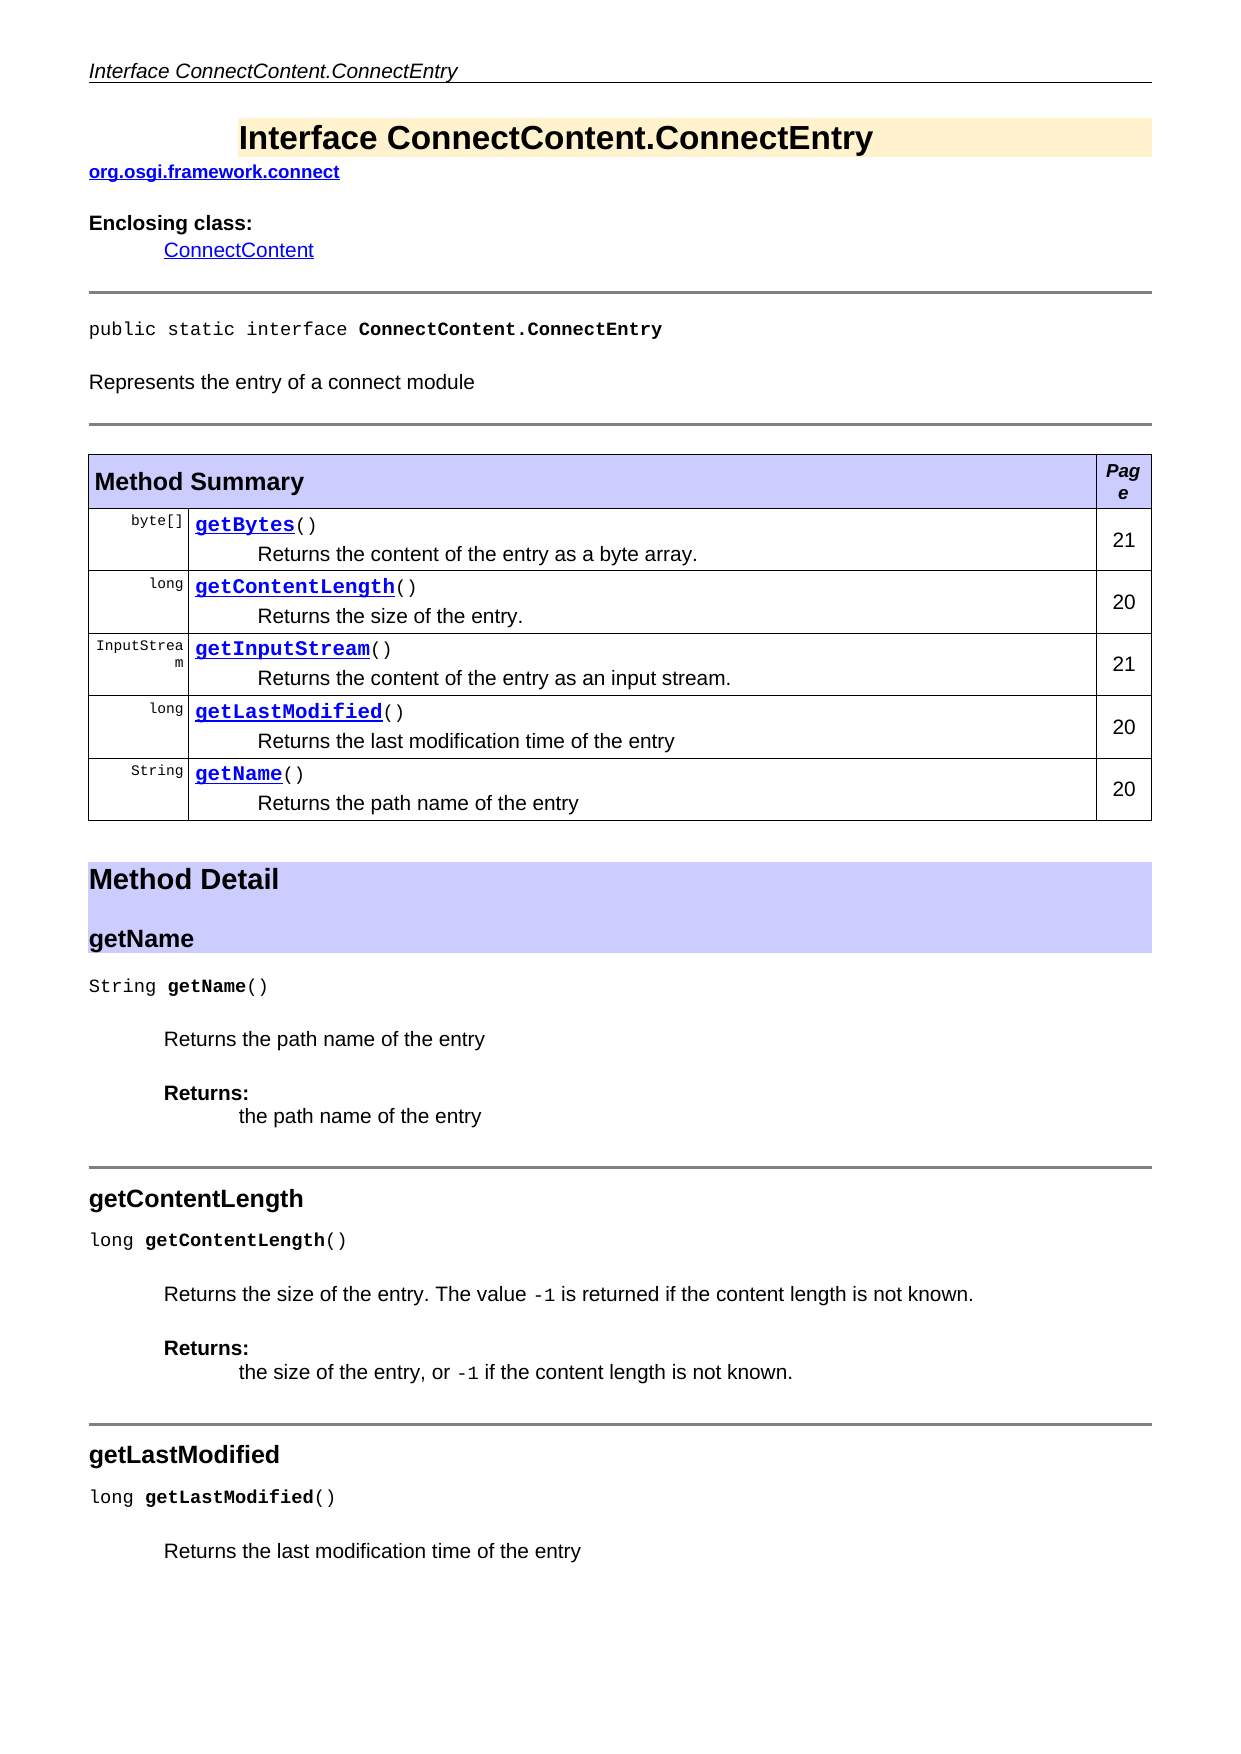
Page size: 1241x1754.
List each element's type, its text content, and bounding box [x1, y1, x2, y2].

table_cell long [89, 571, 188, 633]
text Returns: [163, 1080, 1152, 1104]
subtitle Interface ConnectContent.ConnectEntry [238, 118, 1152, 157]
text long getLastModified() [88, 1488, 1152, 1509]
table_cell 21 [1097, 509, 1151, 570]
table_cell String [89, 759, 188, 820]
text org.osgi.framework.connect [88, 160, 1152, 182]
table_cell getContentLength() Returns the size of the entry. [189, 571, 1096, 633]
text Returns the size of the entry. The value -1 is returned if the content length is not known. [163, 1282, 1152, 1307]
table_cell 21 [1097, 634, 1151, 695]
table_header Page [1097, 455, 1151, 508]
table_cell 20 [1097, 696, 1151, 757]
text long getContentLength() [88, 1231, 1152, 1252]
table_cell byte[] [89, 509, 188, 570]
table_cell 20 [1097, 759, 1151, 820]
text public static interface ConnectContent.ConnectEntry [88, 320, 1152, 341]
text the path name of the entry [238, 1104, 1152, 1128]
table_cell 20 [1097, 571, 1151, 633]
text ConnectContent [163, 237, 1152, 261]
subtitle Method Detail [88, 862, 1152, 896]
text String getName() [88, 977, 1152, 998]
text Returns the last modification time of the entry [163, 1538, 1152, 1562]
table_header Method Summary [89, 455, 1096, 508]
subtitle getName [88, 924, 1152, 953]
text the size of the entry, or -1 if the content length is not known. [238, 1360, 1152, 1385]
table_cell getName() Returns the path name of the entry [189, 759, 1096, 820]
text Returns the path name of the entry [163, 1027, 1152, 1051]
subtitle Enclosing class: [88, 211, 1152, 235]
text Represents the entry of a connect module [88, 370, 1152, 394]
table_cell InputStream [89, 634, 188, 695]
text Returns: [163, 1336, 1152, 1360]
table_cell getLastModified() Returns the last modification time of the entry [189, 696, 1096, 757]
table_cell long [89, 696, 188, 757]
table_cell getInputStream() Returns the content of the entry as an input stream. [189, 634, 1096, 695]
table_cell getBytes() Returns the content of the entry as a byte array. [189, 509, 1096, 570]
